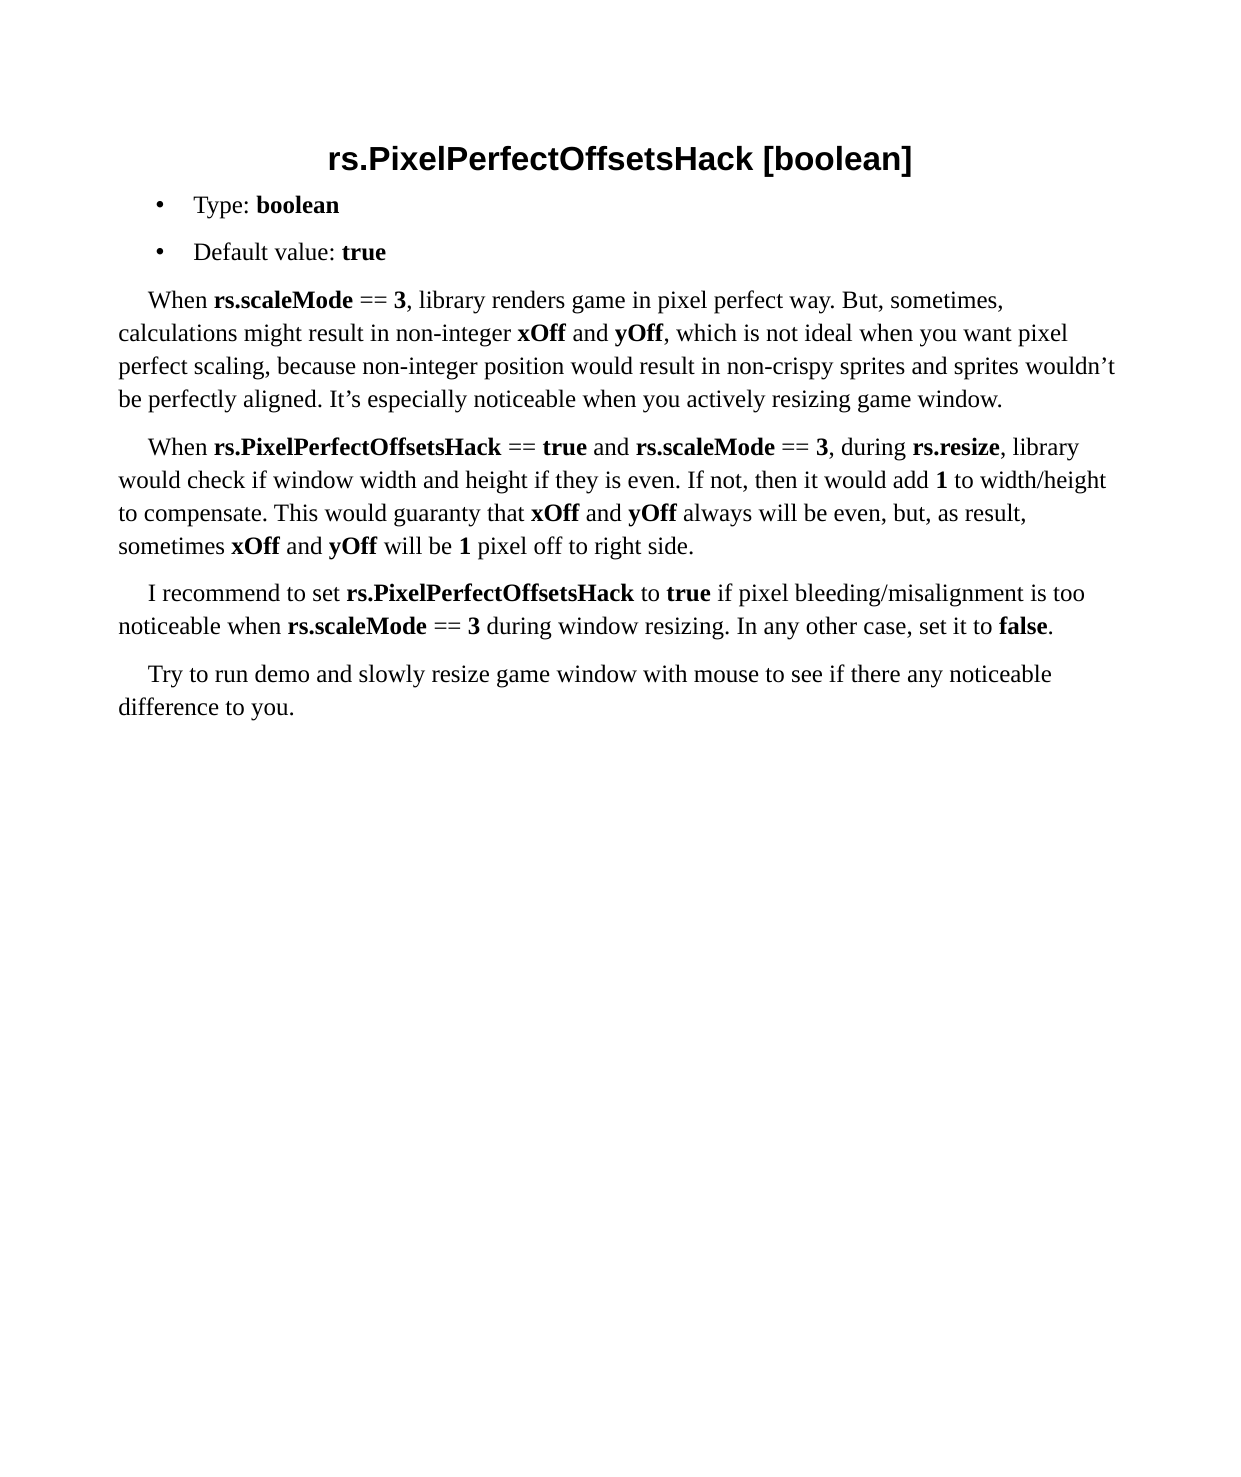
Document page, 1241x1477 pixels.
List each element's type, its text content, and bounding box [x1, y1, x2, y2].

text I recommend to set rs.PixelPerfectOffsetsHack to true if pixel bleeding/misalignment is too noticeable when rs.scaleMode == 3 during window resizing. In any other case, set it to false. [118, 578, 1122, 640]
list Default value: true [156, 237, 1122, 266]
text When rs.PixelPerfectOffsetsHack == true and rs.scaleMode == 3, during rs.resize, library would check if window width and height if they is even. If not, then it would add 1 to width/height to compensate. This would guaranty that xOff and yOff always will be even, but, as result, sometimes xOff and yOff will be 1 pixel off to right side. [118, 432, 1122, 559]
text Try to run demo and slowly resize game window with mouse to see if there any noticeable difference to you. [118, 659, 1122, 721]
subtitle rs.PixelPerfectOffsetsHack [boolean] [118, 139, 1122, 177]
text When rs.scaleMode == 3, library renders game in pixel perfect way. But, sometimes, calculations might result in non-integer xOff and yOff, which is not ideal when you want pixel perfect scaling, because non-integer position would result in non-crispy sprites and sprites wouldn’t be perfectly aligned. It’s especially noticeable when you actively resizing game window. [118, 285, 1122, 413]
list Type: boolean [156, 190, 1122, 219]
